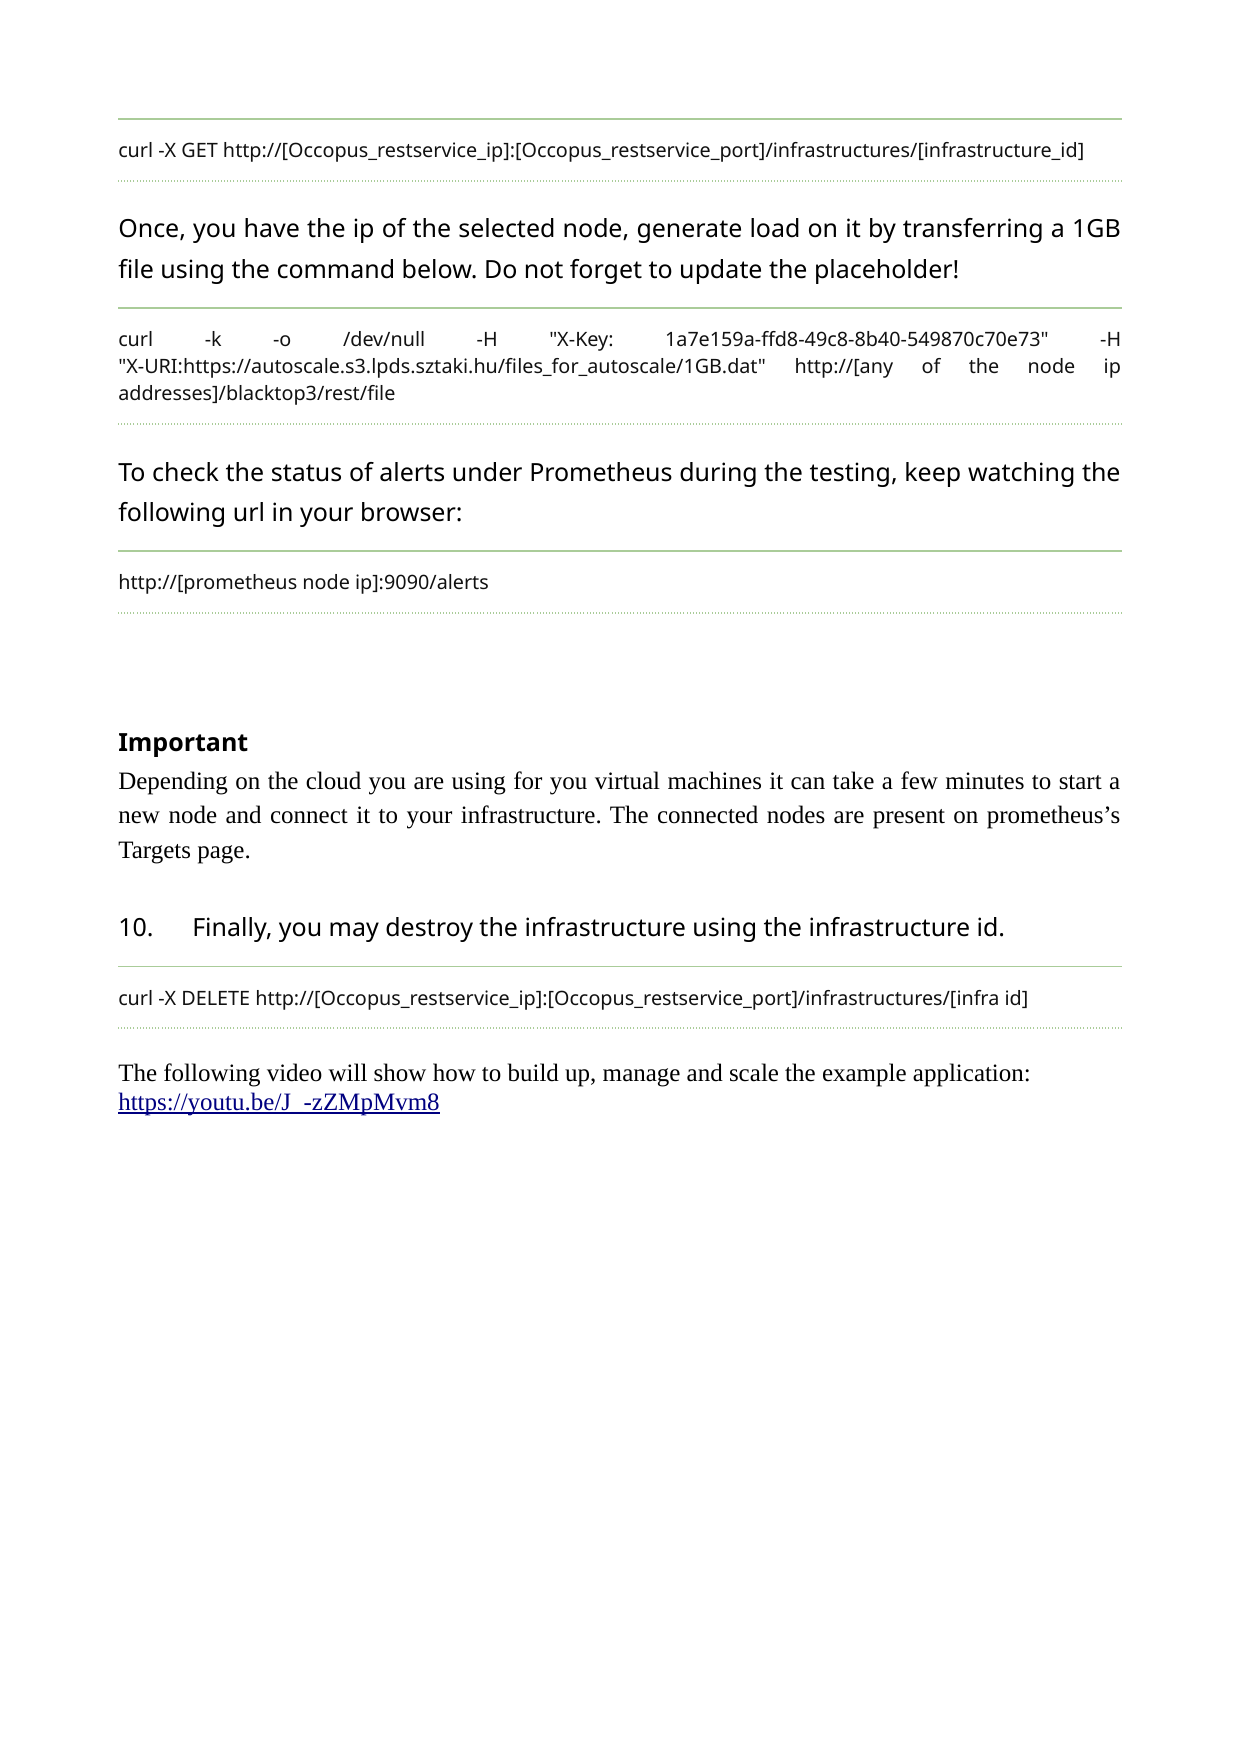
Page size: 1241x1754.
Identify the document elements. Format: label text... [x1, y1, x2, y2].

text To check the status of alerts under Prometheus during the testing, keep watching the following url in your browser: [118, 454, 1122, 529]
text http://[prometheus node ip]:9090/alerts [118, 552, 1122, 614]
text Once, you have the ip of the selected node, generate load on it by transferring a 1GB file using the command below. Do not forget to update the placeholder! [118, 211, 1122, 286]
list Finally, you may destroy the infrastructure using the infrastructure id. [118, 910, 1122, 944]
text https://youtu.be/J_-zZMpMvm8 [118, 1087, 1122, 1116]
text curl -X GET http://[Occopus_restservice_ip]:[Occopus_restservice_port]/infrastructures/[infrastructure_id] [118, 120, 1122, 182]
text Important [118, 725, 1122, 759]
text curl -X DELETE http://[Occopus_restservice_ip]:[Occopus_restservice_port]/infrastructures/[infra id] [118, 967, 1122, 1029]
text The following video will show how to build up, manage and scale the example application: [118, 1058, 1122, 1087]
text curl -k -o /dev/null -H "X-Key: 1a7e159a-ffd8-49c8-8b40-549870c70e73" -H "X-URI:https://autoscale.s3.lpds.sztaki.hu/files_for_autoscale/1GB.dat" http://[any of the node ip addresses]/blacktop3/rest/file [118, 309, 1122, 425]
text Depending on the cloud you are using for you virtual machines it can take a few minutes to start a new node and connect it to your infrastructure. The connected nodes are present on prometheus’s Targets page. [118, 766, 1122, 863]
